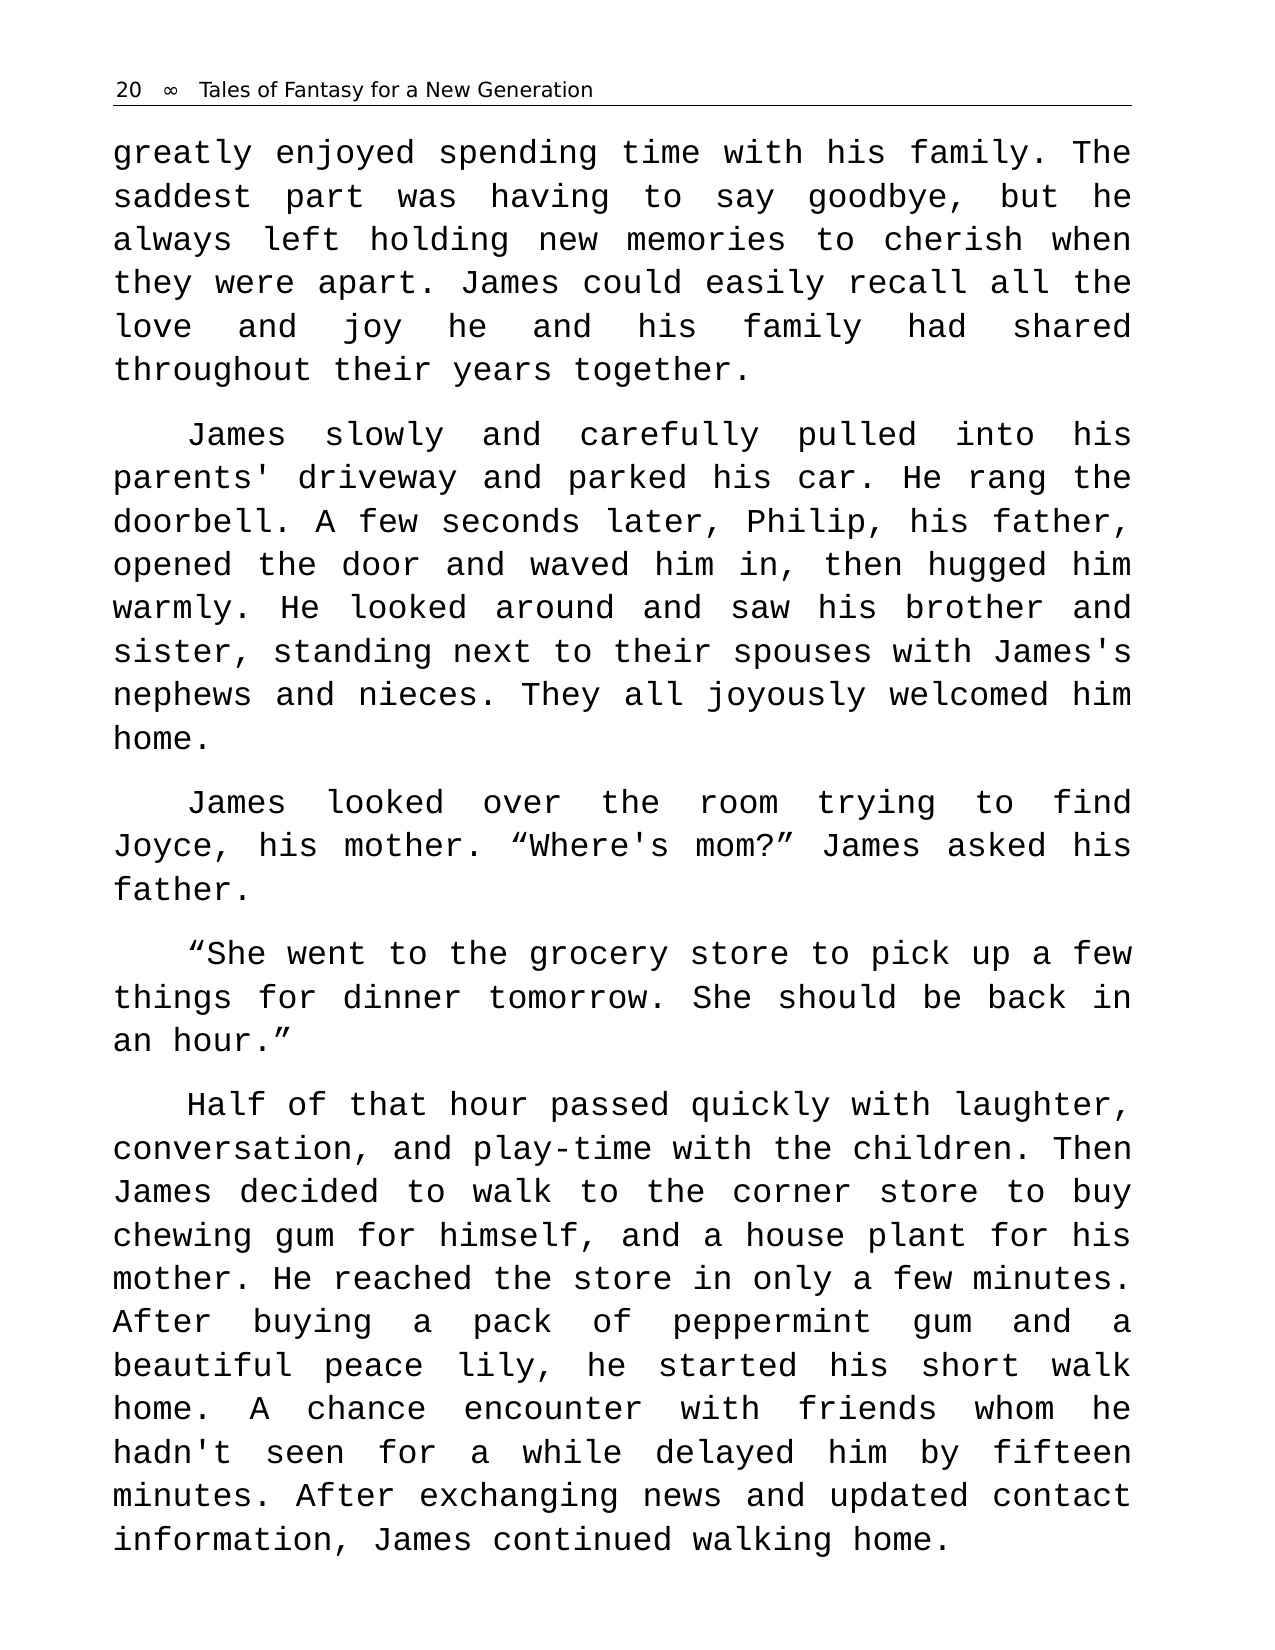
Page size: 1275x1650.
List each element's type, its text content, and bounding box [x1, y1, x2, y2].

text Half of that hour passed quickly with laughter, conversation, and play-time with the children. Then James decided to walk to the corner store to buy chewing gum for himself, and a house plant for his mother. He reached the store in only a few minutes. After buying a pack of peppermint gum and a beautiful peace lily, he started his short walk home. A chance encounter with friends whom he hadn't seen for a while delayed him by fifteen minutes. After exchanging news and updated contact information, James continued walking home. [112, 1088, 1132, 1560]
text greatly enjoyed spending time with his family. The saddest part was having to say goodbye, but he always left holding new memories to cherish when they were apart. James could easily recall all the love and joy he and his family had shared throughout their years together. [112, 136, 1132, 391]
text James slowly and carefully pulled into his parents' driveway and parked his car. He rang the doorbell. A few seconds later, Philip, his father, opened the door and waved him in, then hugged him warmly. He looked around and saw his brother and sister, standing next to their spouses with James's nephews and nieces. They all joyously welcomed him home. [112, 417, 1132, 759]
text “She went to the grocery store to pick up a few things for dinner tomorrow. She should be back in an hour.” [112, 937, 1132, 1062]
text James looked over the room trying to find Joyce, his mother. “Where's mom?” James asked his father. [112, 786, 1132, 910]
